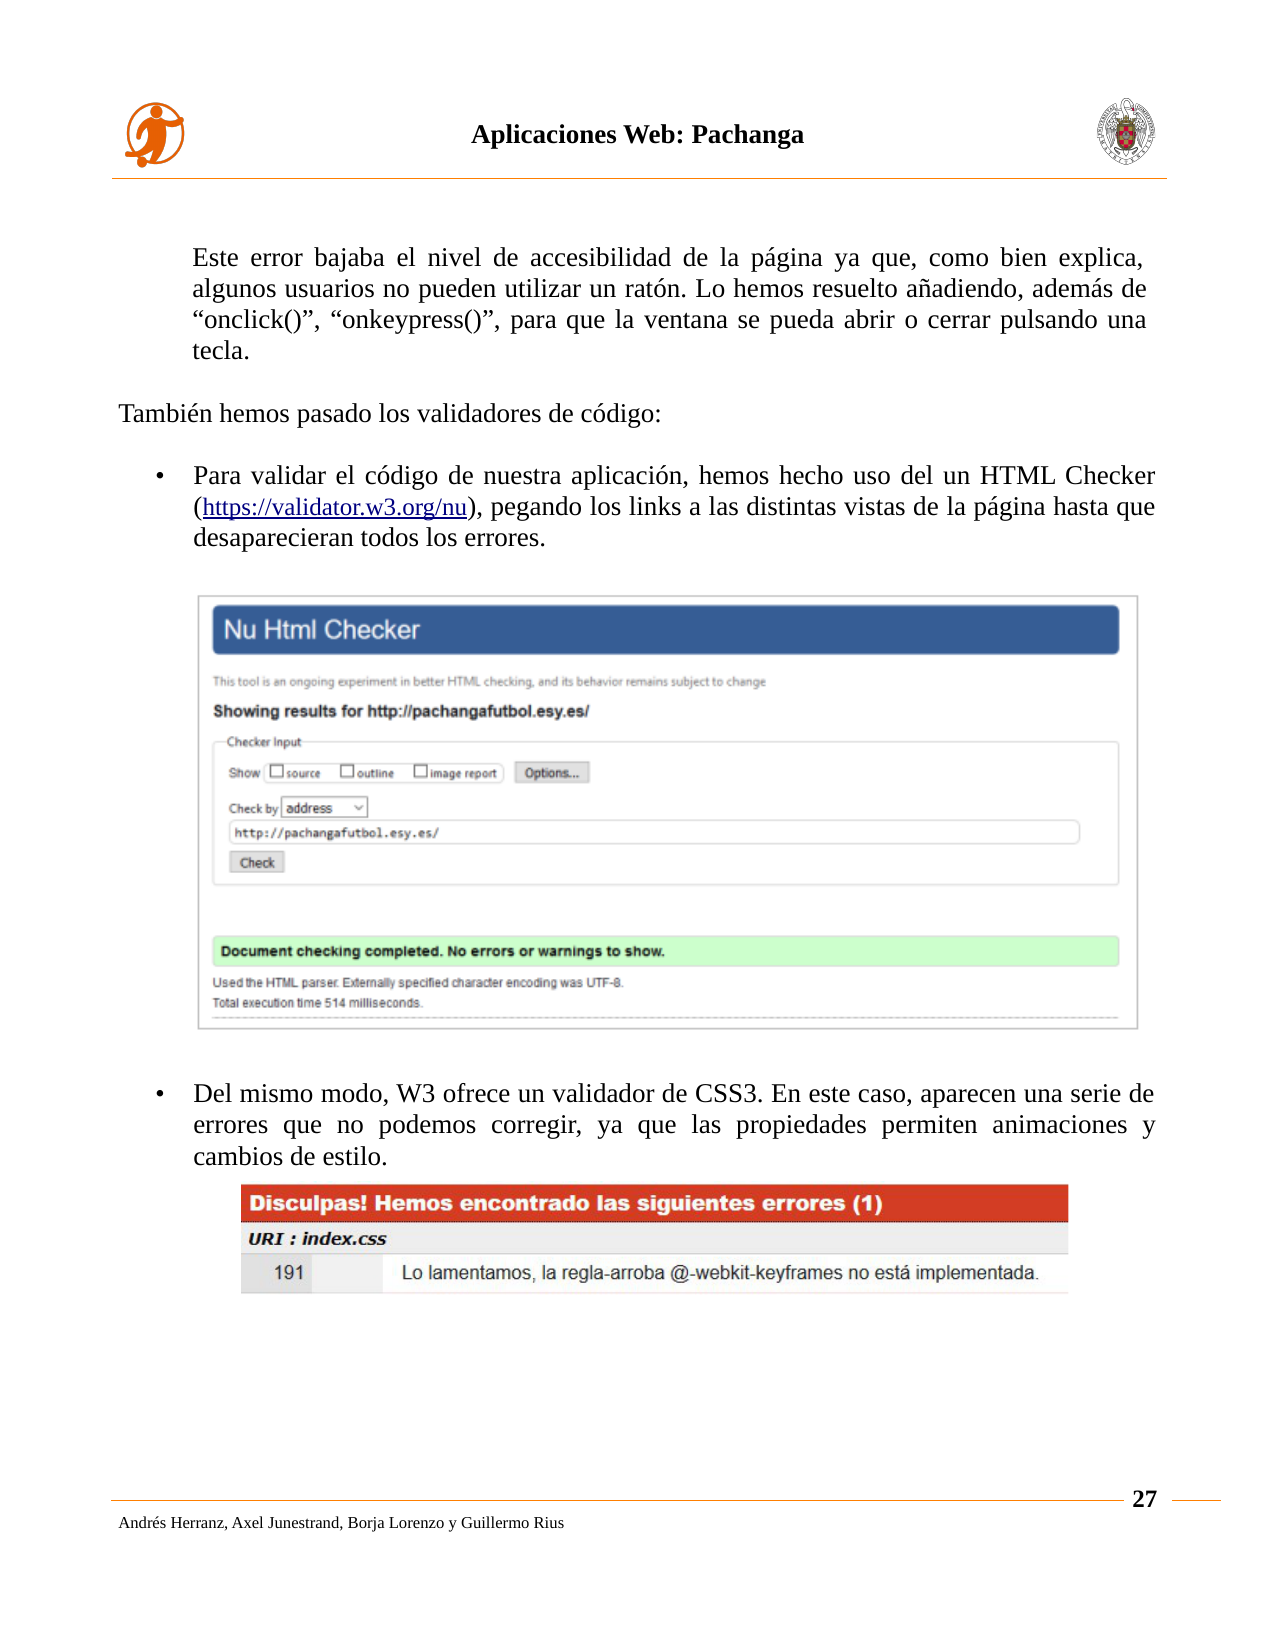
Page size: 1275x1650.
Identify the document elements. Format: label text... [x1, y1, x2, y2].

picture [1095, 96, 1157, 167]
picture [187, 583, 1150, 1047]
list Del mismo modo, W3 ofrece un validador de CSS3. En este caso, aparecen una serie de errores que no podemos corregir, ya que las propiedades permiten animaciones y cambios de estilo. [156, 1077, 1157, 1171]
picture [118, 94, 188, 178]
text También hemos pasado los validadores de código: [118, 397, 1157, 428]
text Este error bajaba el nivel de accesibilidad de la página ya que, como bien explica, algunos usuarios no pueden utilizar un ratón. Lo hemos resuelto añadiendo, además de “onclick()”, “onkeypress()”, para que la ventana se pueda abrir o cerrar pulsando una tecla. [118, 241, 1157, 366]
list Para validar el código de nuestra aplicación, hemos hecho uso del un HTML Checker (https://validator.w3.org/nu), pegando los links a las distintas vistas de la página hasta que desaparecieran todos los errores. [156, 459, 1157, 552]
picture [241, 1181, 1069, 1303]
